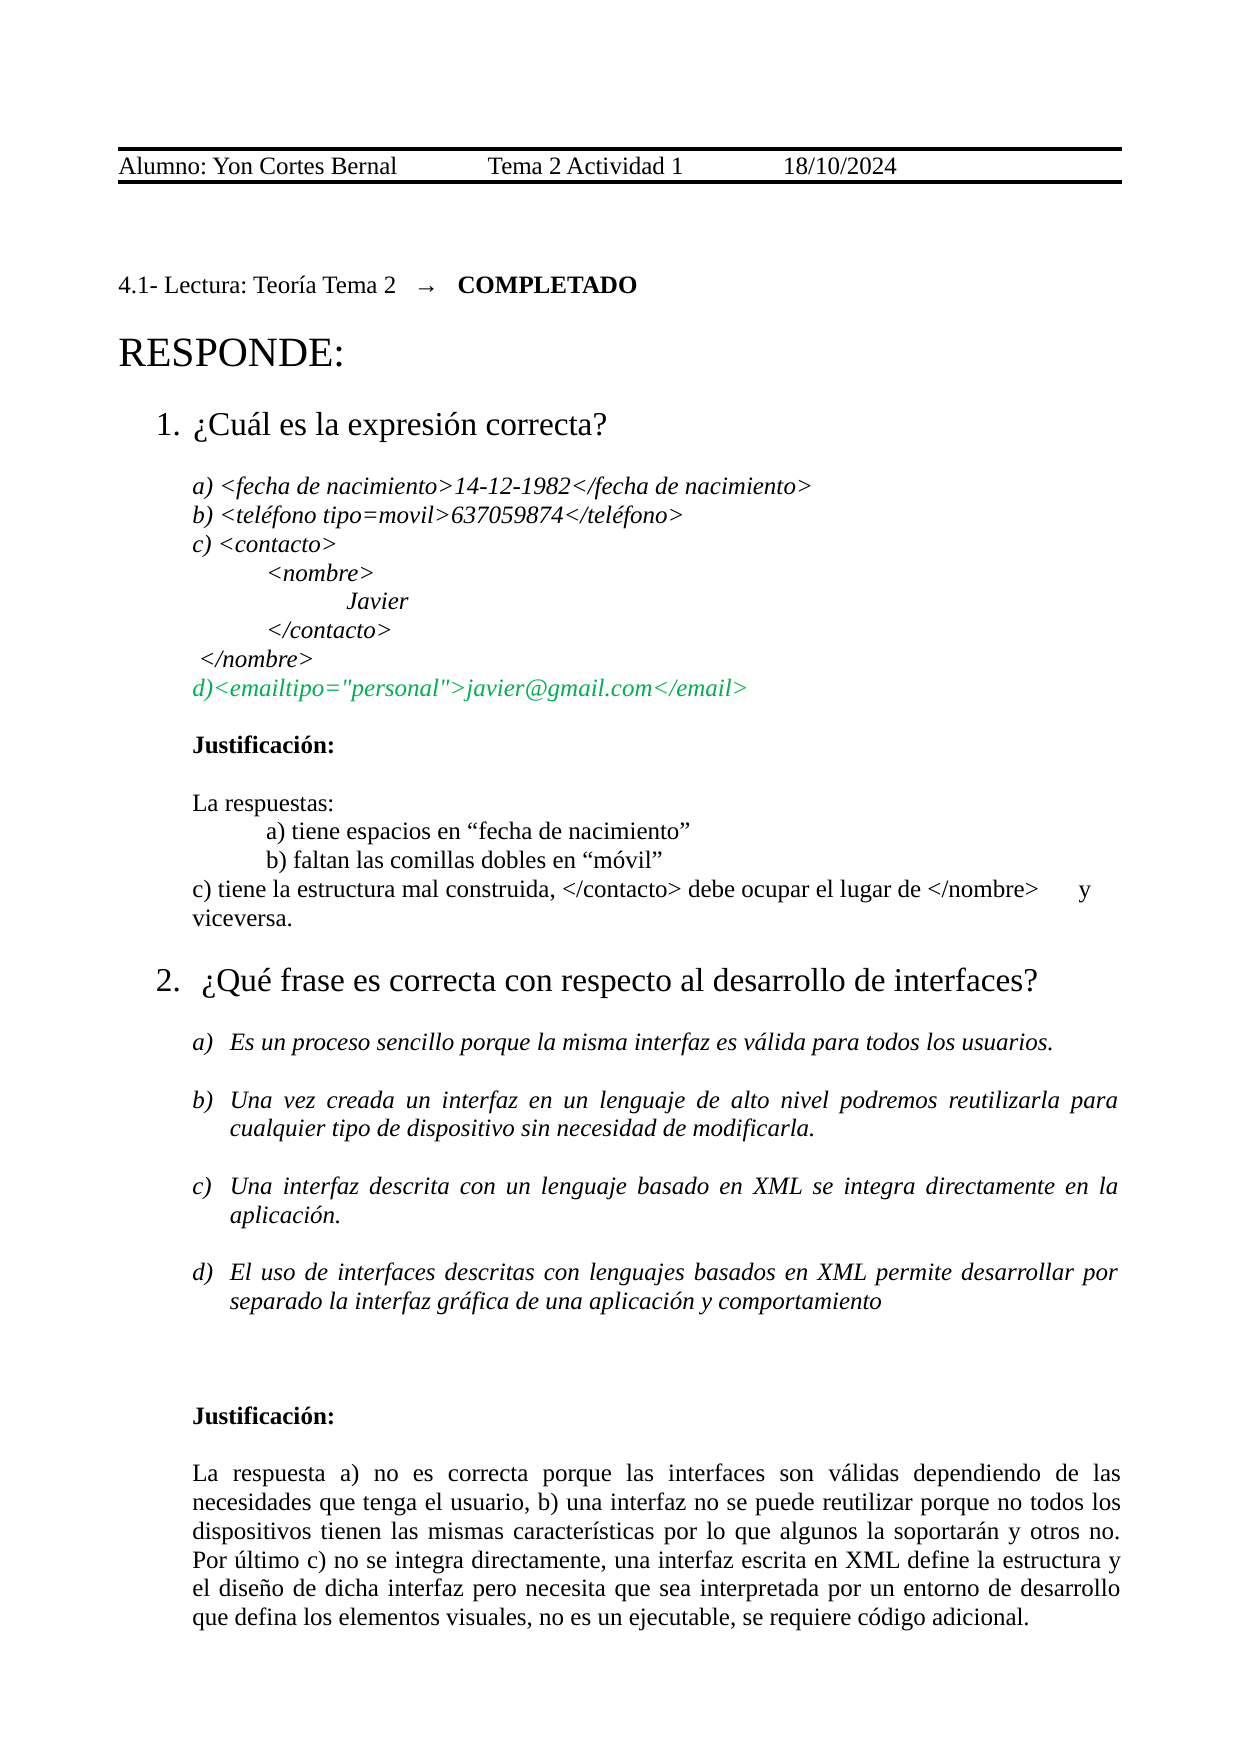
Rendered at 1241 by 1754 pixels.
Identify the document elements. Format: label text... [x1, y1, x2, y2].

list ¿Cuál es la expresión correcta? [156, 404, 1122, 443]
text Justificación: [118, 1401, 1122, 1430]
text </contacto> [118, 615, 1122, 644]
text d)<emailtipo="personal">javier@gmail.com</email> [118, 673, 1122, 730]
text Javier [266, 586, 1122, 615]
text 4.1- Lectura: Teoría Tema 2 → COMPLETADO [118, 270, 1122, 299]
list ¿Qué frase es correcta con respecto al desarrollo de interfaces? [156, 960, 1122, 998]
text Justificación: [118, 730, 1122, 759]
text RESPONDE: [118, 328, 1122, 376]
text c) <contacto> [118, 529, 1122, 558]
table_header Alumno: Yon Cortes Bernal Tema 2 Actividad 1 18/10/2024 [118, 151, 1122, 180]
list Una interfaz descrita con un lenguaje basado en XML se integra directamente en la aplicación. [192, 1171, 1122, 1228]
text a) <fecha de nacimiento>14-12-1982</fecha de nacimiento> [118, 471, 1122, 500]
text </nombre> [118, 644, 1122, 673]
text <nombre> [118, 558, 1122, 586]
text b) faltan las comillas dobles en “móvil” [192, 845, 1122, 874]
list El uso de interfaces descritas con lenguajes basados en XML permite desarrollar por separado la interfaz gráfica de una aplicación y comportamiento [192, 1257, 1122, 1315]
text La respuestas: [192, 788, 1122, 816]
list Es un proceso sencillo porque la misma interfaz es válida para todos los usuarios. [192, 1027, 1122, 1056]
text c) tiene la estructura mal construida, </contacto> debe ocupar el lugar de </nombre> y viceversa. [192, 874, 1122, 931]
text La respuesta a) no es correcta porque las interfaces son válidas dependiendo de las necesidades que tenga el usuario, b) una interfaz no se puede reutilizar porque no todos los dispositivos tienen las mismas características por lo que algunos la soportarán y otros no. Por último c) no se integra directamente, una interfaz escrita en XML define la estructura y el diseño de dicha interfaz pero necesita que sea interpretada por un entorno de desarrollo que defina los elementos visuales, no es un ejecutable, se requiere código adicional. [192, 1458, 1122, 1631]
text b) <teléfono tipo=movil>637059874</teléfono> [192, 500, 1122, 529]
text a) tiene espacios en “fecha de nacimiento” [192, 816, 1122, 845]
list Una vez creada un interfaz en un lenguaje de alto nivel podremos reutilizarla para cualquier tipo de dispositivo sin necesidad de modificarla. [192, 1085, 1122, 1142]
